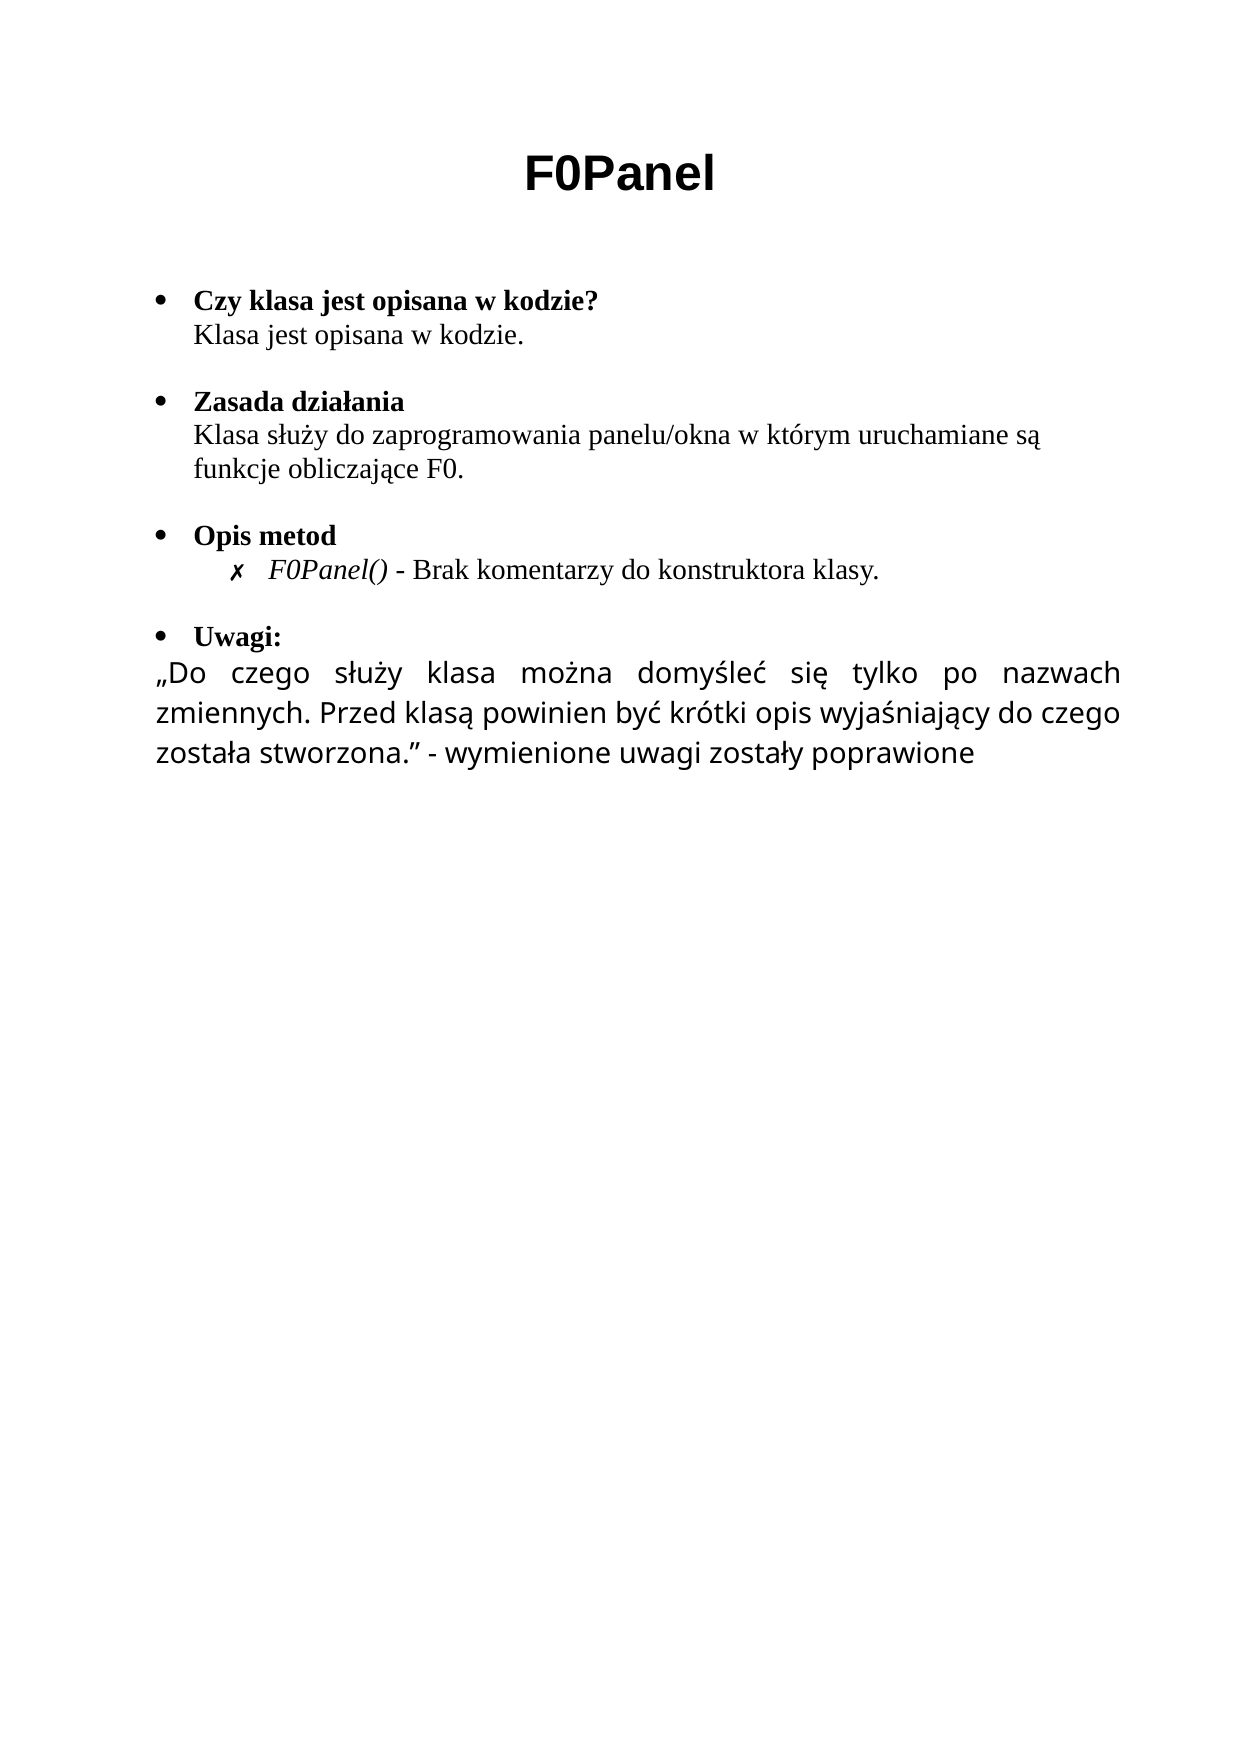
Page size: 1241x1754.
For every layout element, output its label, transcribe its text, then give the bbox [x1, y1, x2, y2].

list Czy klasa jest opisana w kodzie? [156, 283, 1122, 317]
list Klasa jest opisana w kodzie. [193, 317, 1122, 384]
list „Do czego służy klasa można domyśleć się tylko po nazwach zmiennych. Przed klasą powinien być krótki opis wyjaśniający do czego została stworzona.” - wymienione uwagi zostały poprawione [156, 653, 1122, 772]
list Uwagi: [156, 619, 1122, 653]
list Klasa służy do zaprogramowania panelu/okna w którym uruchamiane są funkcje obliczające F0. [193, 417, 1122, 518]
list Zasada działania [156, 384, 1122, 417]
list F0Panel() - Brak komentarzy do konstruktora klasy. [231, 552, 1122, 585]
subtitle F0Panel [118, 143, 1122, 201]
list Opis metod [156, 518, 1122, 552]
